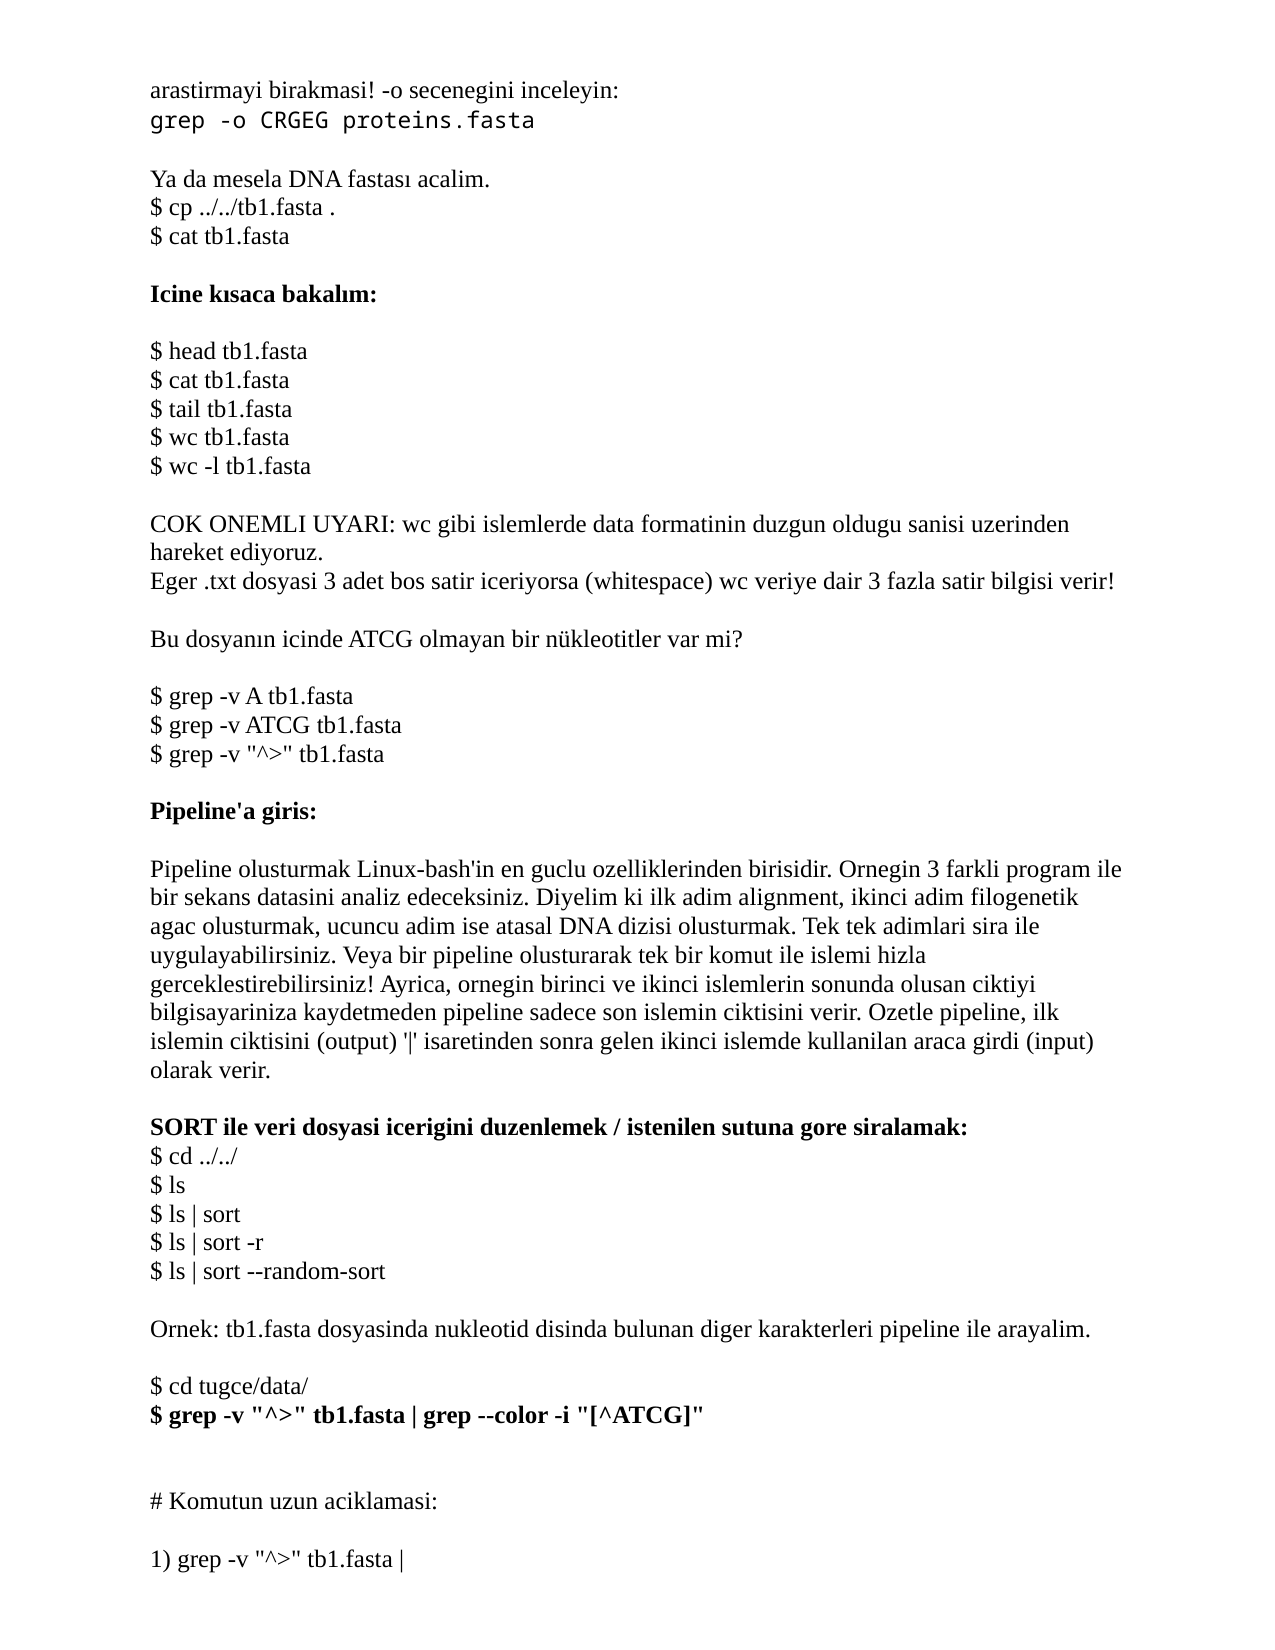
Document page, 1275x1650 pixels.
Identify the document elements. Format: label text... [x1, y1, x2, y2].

text $ tail tb1.fasta [150, 394, 1125, 422]
text Bu dosyanın icinde ATCG olmayan bir nükleotitler var mi? [150, 624, 1125, 652]
text COK ONEMLI UYARI: wc gibi islemlerde data formatinin duzgun oldugu sanisi uzerinden hareket ediyoruz. [150, 509, 1125, 566]
text Eger .txt dosyasi 3 adet bos satir iceriyorsa (whitespace) wc veriye dair 3 fazla satir bilgisi verir! [150, 566, 1125, 595]
text $ cd tugce/data/ [150, 1371, 1125, 1400]
text $ cd ../../ [150, 1141, 1125, 1170]
text $ cp ../../tb1.fasta . [150, 192, 1125, 221]
text $ grep -v ATCG tb1.fasta [150, 710, 1125, 739]
text $ ls | sort --random-sort [150, 1256, 1125, 1285]
text $ wc -l tb1.fasta [150, 451, 1125, 480]
text $ cat tb1.fasta [150, 365, 1125, 394]
text SORT ile veri dosyasi icerigini duzenlemek / istenilen sutuna gore siralamak: [150, 1112, 1125, 1141]
text # Komutun uzun aciklamasi: [150, 1486, 1125, 1515]
text grep -o CRGEG proteins.fasta [150, 104, 1125, 135]
text Pipeline olusturmak Linux-bash'in en guclu ozelliklerinden birisidir. Ornegin 3 farkli program ile bir sekans datasini analiz edeceksiniz. Diyelim ki ilk adim alignment, ikinci adim filogenetik agac olusturmak, ucuncu adim ise atasal DNA dizisi olusturmak. Tek tek adimlari sira ile uygulayabilirsiniz. Veya bir pipeline olusturarak tek bir komut ile islemi hizla gerceklestirebilirsiniz! Ayrica, ornegin birinci ve ikinci islemlerin sonunda olusan ciktiyi bilgisayariniza kaydetmeden pipeline sadece son islemin ciktisini verir. Ozetle pipeline, ilk islemin ciktisini (output) '|' isaretinden sonra gelen ikinci islemde kullanilan araca girdi (input) olarak verir. [150, 854, 1125, 1084]
text $ ls [150, 1170, 1125, 1199]
text 1) grep -v "^>" tb1.fasta | [150, 1544, 1125, 1572]
text $ ls | sort -r [150, 1227, 1125, 1256]
text $ head tb1.fasta [150, 336, 1125, 365]
text $ wc tb1.fasta [150, 422, 1125, 451]
text $ ls | sort [150, 1199, 1125, 1227]
text $ grep -v "^>" tb1.fasta [150, 739, 1125, 767]
text $ grep -v "^>" tb1.fasta | grep --color -i "[^ATCG]" [150, 1400, 1125, 1429]
text $ grep -v A tb1.fasta [150, 681, 1125, 710]
text $ cat tb1.fasta [150, 221, 1125, 250]
text Ya da mesela DNA fastası acalim. [150, 164, 1125, 192]
text arastirmayi birakmasi! -o secenegini inceleyin: [150, 75, 1125, 104]
text Ornek: tb1.fasta dosyasinda nukleotid disinda bulunan diger karakterleri pipeline ile arayalim. [150, 1314, 1125, 1342]
text Icine kısaca bakalım: [150, 279, 1125, 307]
text Pipeline'a giris: [150, 796, 1125, 825]
